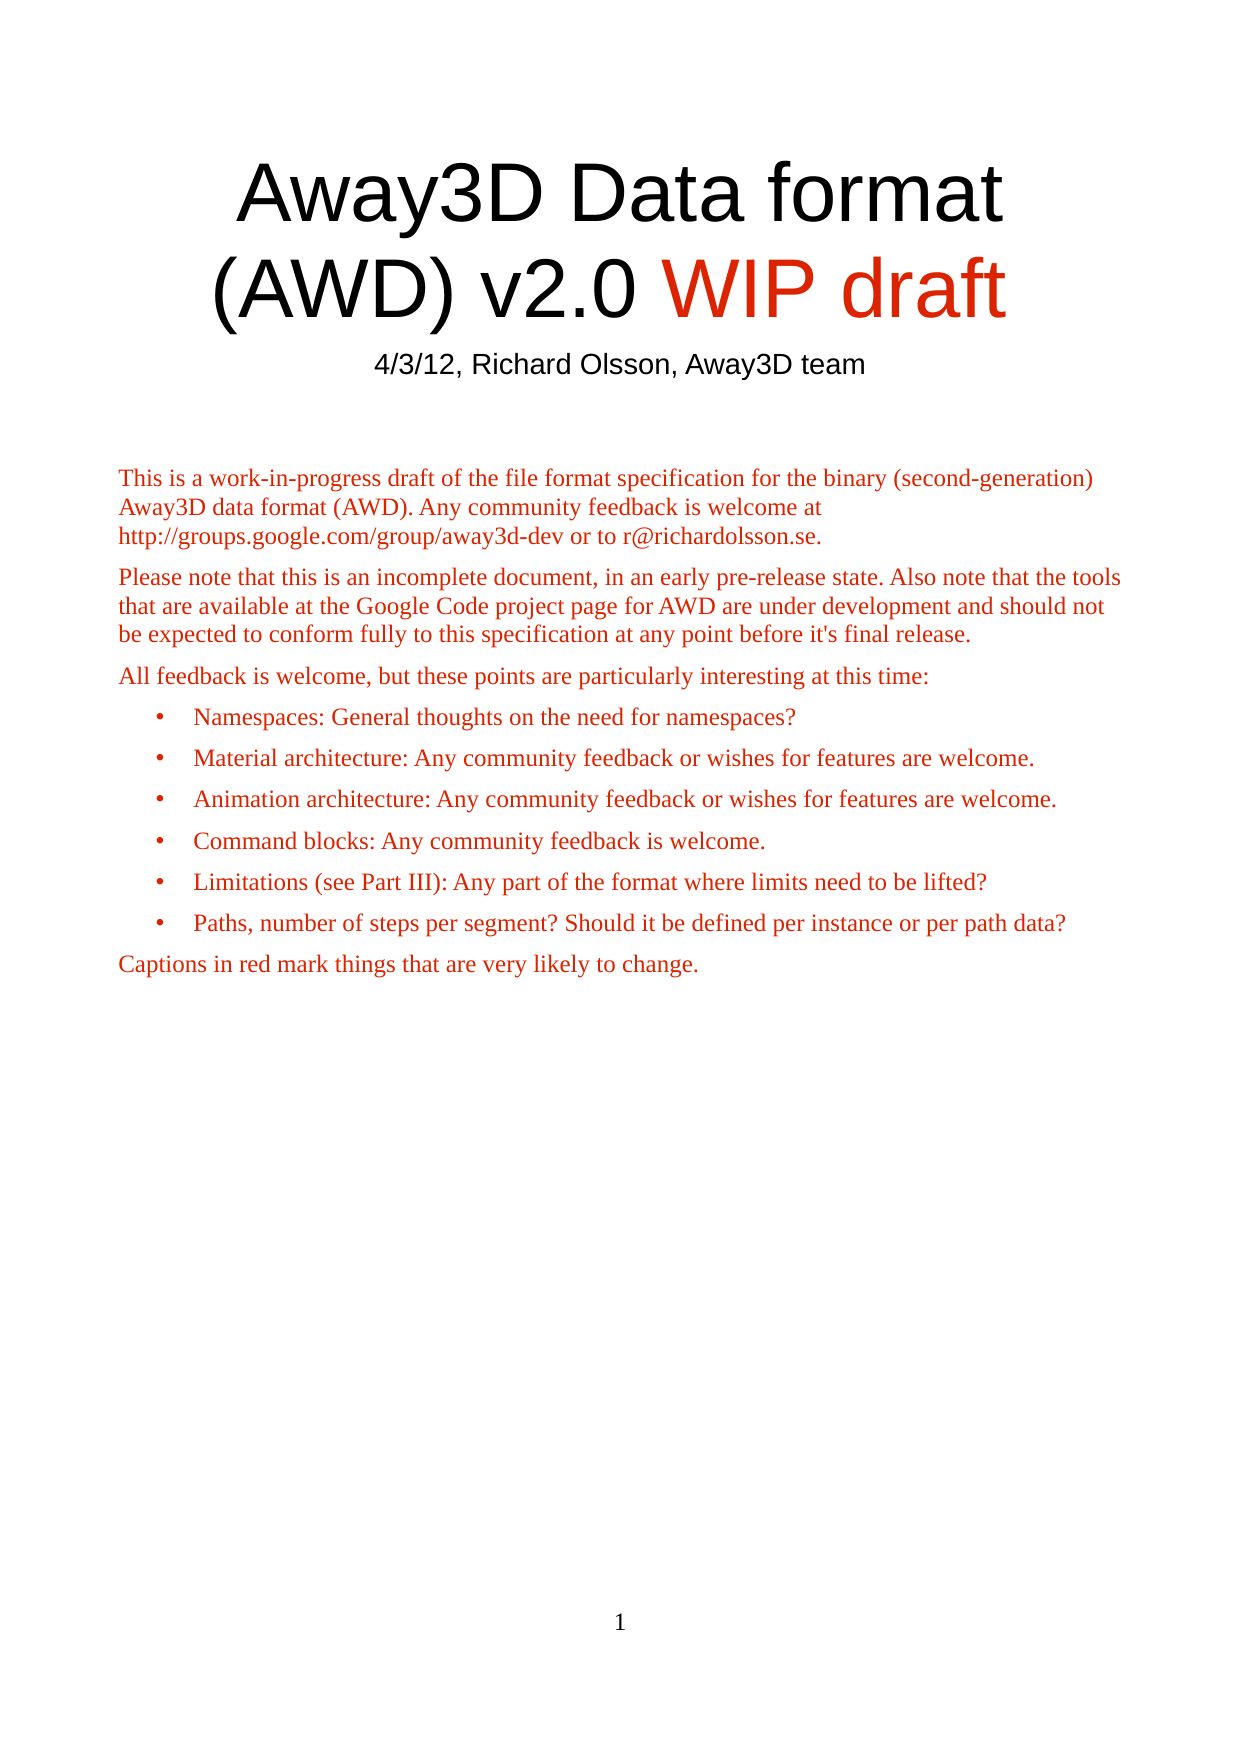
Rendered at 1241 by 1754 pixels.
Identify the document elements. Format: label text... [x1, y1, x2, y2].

list Material architecture: Any community feedback or wishes for features are welcome. [156, 743, 1122, 772]
title Away3D Data format (AWD) v2.0 WIP draft [118, 143, 1122, 335]
text This is a work-in-progress draft of the file format specification for the binary (second-generation) Away3D data format (AWD). Any community feedback is welcome at http://groups.google.com/group/away3d-dev or to r@richardolsson.se. [118, 463, 1122, 549]
text Captions in red mark things that are very likely to change. [118, 949, 1122, 978]
list Command blocks: Any community feedback is welcome. [156, 826, 1122, 854]
text All feedback is welcome, but these points are particularly interesting at this time: [118, 661, 1122, 689]
list Animation architecture: Any community feedback or wishes for features are welcome. [156, 784, 1122, 813]
list Namespaces: General thoughts on the need for namespaces? [156, 702, 1122, 731]
list Paths, number of steps per segment? Should it be defined per instance or per path data? [156, 908, 1122, 937]
text Please note that this is an incomplete document, in an early pre-release state. Also note that the tools that are available at the Google Code project page for AWD are under development and should not be expected to conform fully to this specification at any point before it's final release. [118, 562, 1122, 648]
text 4/3/12, Richard Olsson, Away3D team [118, 347, 1122, 381]
list Limitations (see Part III): Any part of the format where limits need to be lifted? [156, 867, 1122, 896]
